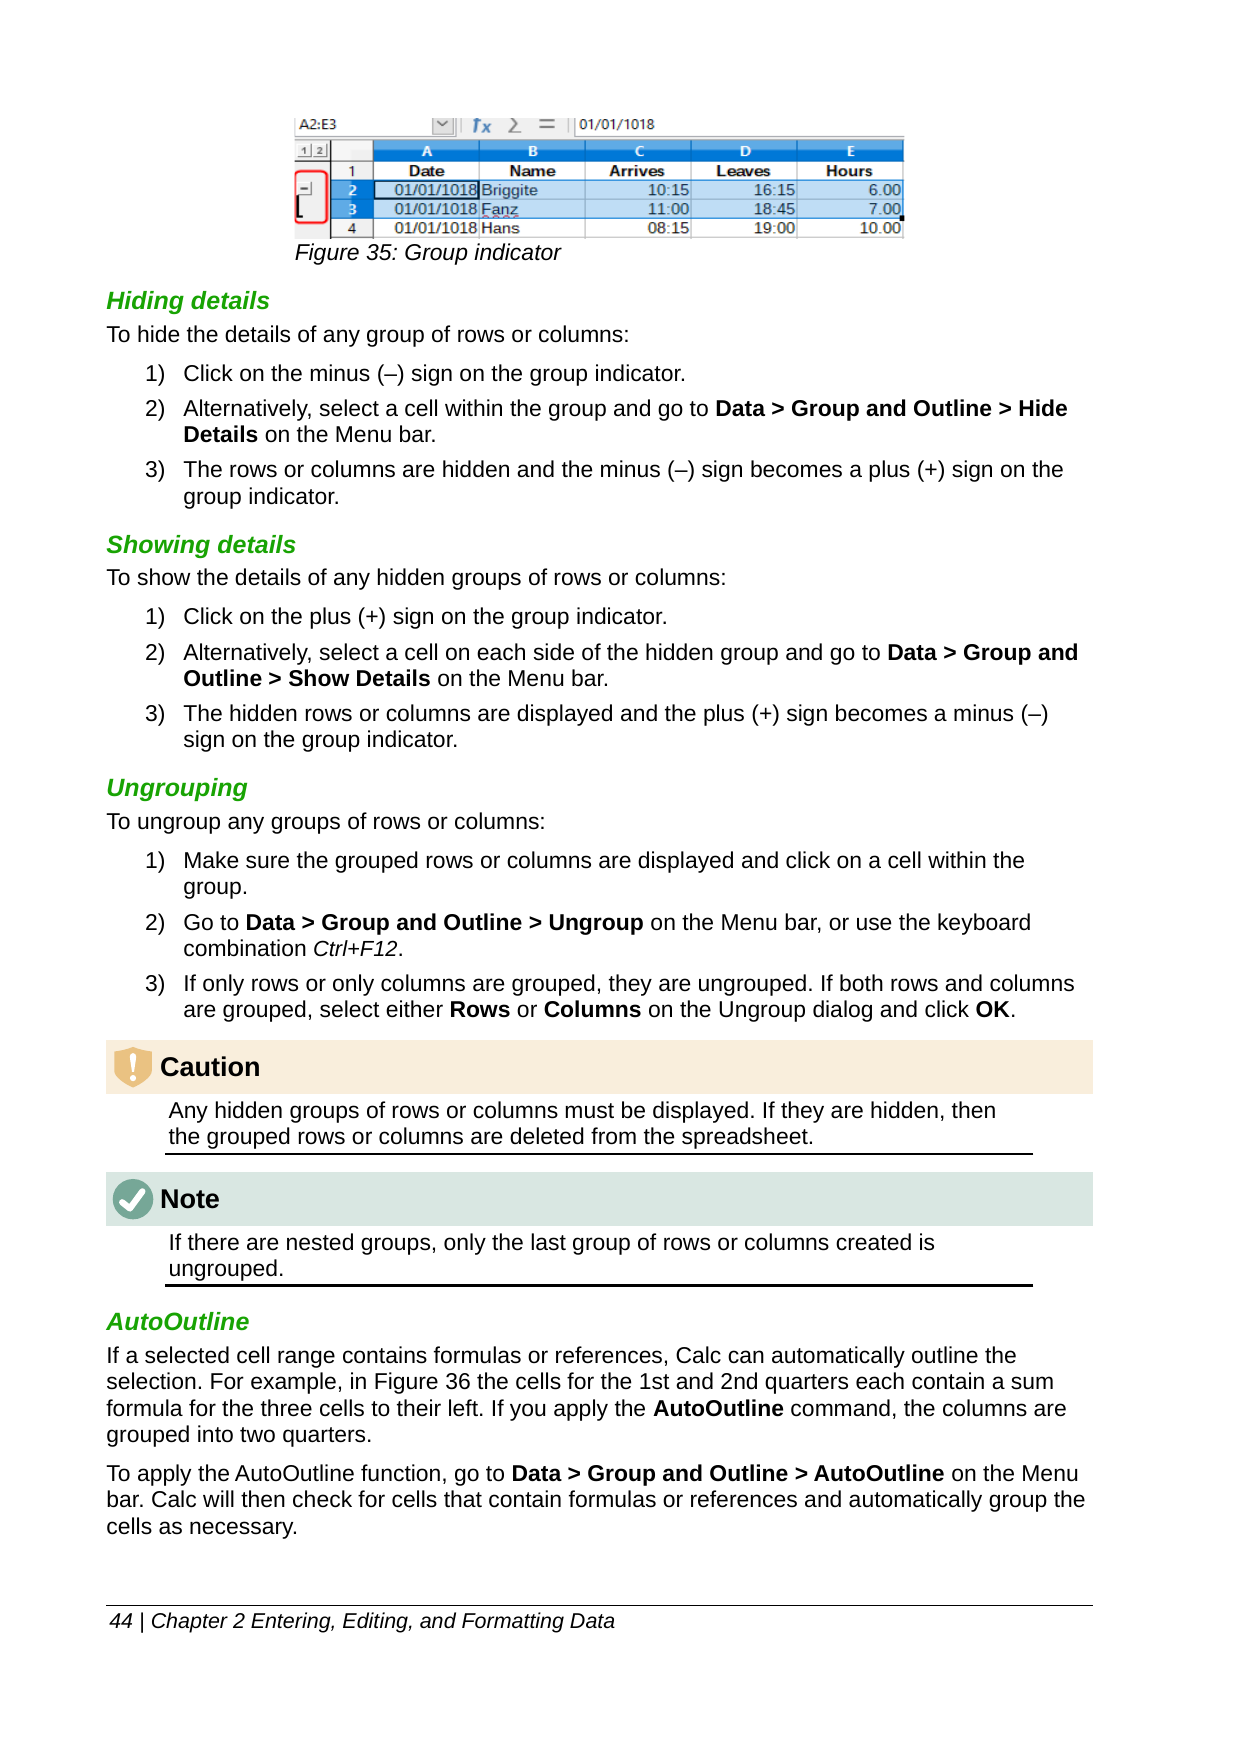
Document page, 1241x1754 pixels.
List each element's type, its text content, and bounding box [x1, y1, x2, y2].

text To show the details of any hidden groups of rows or columns: [106, 564, 1093, 591]
subtitle Showing details [106, 530, 1093, 558]
text To apply the AutoOutline function, go to Data > Group and Outline > AutoOutline on the Menu bar. Calc will then check for cells that contain formulas or references and automatically group the cells as necessary. [106, 1460, 1093, 1539]
list If only rows or only columns are grouped, they are ungrouped. If both rows and columns are grouped, select either Rows or Columns on the Ungroup dialog and click OK. [165, 970, 1093, 1023]
subtitle Caution [106, 1040, 1093, 1094]
text Any hidden groups of rows or columns must be displayed. If they are hidden, then the grouped rows or columns are deleted from the spreadsheet. [165, 1094, 1033, 1153]
text If a selected cell range contains formulas or references, Calc can automatically outline the selection. For example, in Figure 36 the cells for the 1st and 2nd quarters each contain a sum formula for the three cells to their left. If you apply the AutoOutline command, the columns are grouped into two quarters. [106, 1342, 1093, 1447]
list Click on the plus (+) sign on the group indicator. [165, 603, 1093, 629]
list Alternatively, select a cell within the group and go to Data > Group and Outline > Hide Details on the Menu bar. [165, 395, 1093, 447]
list The rows or columns are hidden and the minus (–) sign becomes a plus (+) sign on the group indicator. [165, 456, 1093, 509]
text If there are nested groups, only the last group of rows or columns created is ungrouped. [165, 1226, 1033, 1284]
picture [294, 118, 905, 239]
list Make sure the grouped rows or columns are displayed and click on a cell within the group. [165, 847, 1093, 899]
list The hidden rows or columns are displayed and the plus (+) sign becomes a minus (–) sign on the group indicator. [165, 700, 1093, 753]
list Go to Data > Group and Outline > Ungroup on the Menu bar, or use the keyboard combination Ctrl+F12. [165, 908, 1093, 961]
list Alternatively, select a cell on each side of the hidden group and go to Data > Group and Outline > Show Details on the Menu bar. [165, 638, 1093, 691]
text Figure 35: Group indicator [294, 239, 904, 265]
subtitle Ungrouping [106, 773, 1093, 802]
text To ungroup any groups of rows or columns: [106, 808, 1093, 834]
list To hide the details of any group of rows or columns: [106, 321, 1093, 347]
subtitle Note [106, 1172, 1093, 1226]
list Click on the minus (–) sign on the group indicator. [165, 359, 1093, 386]
subtitle Hiding details [106, 286, 1093, 315]
subtitle AutoOutline [106, 1307, 1093, 1336]
